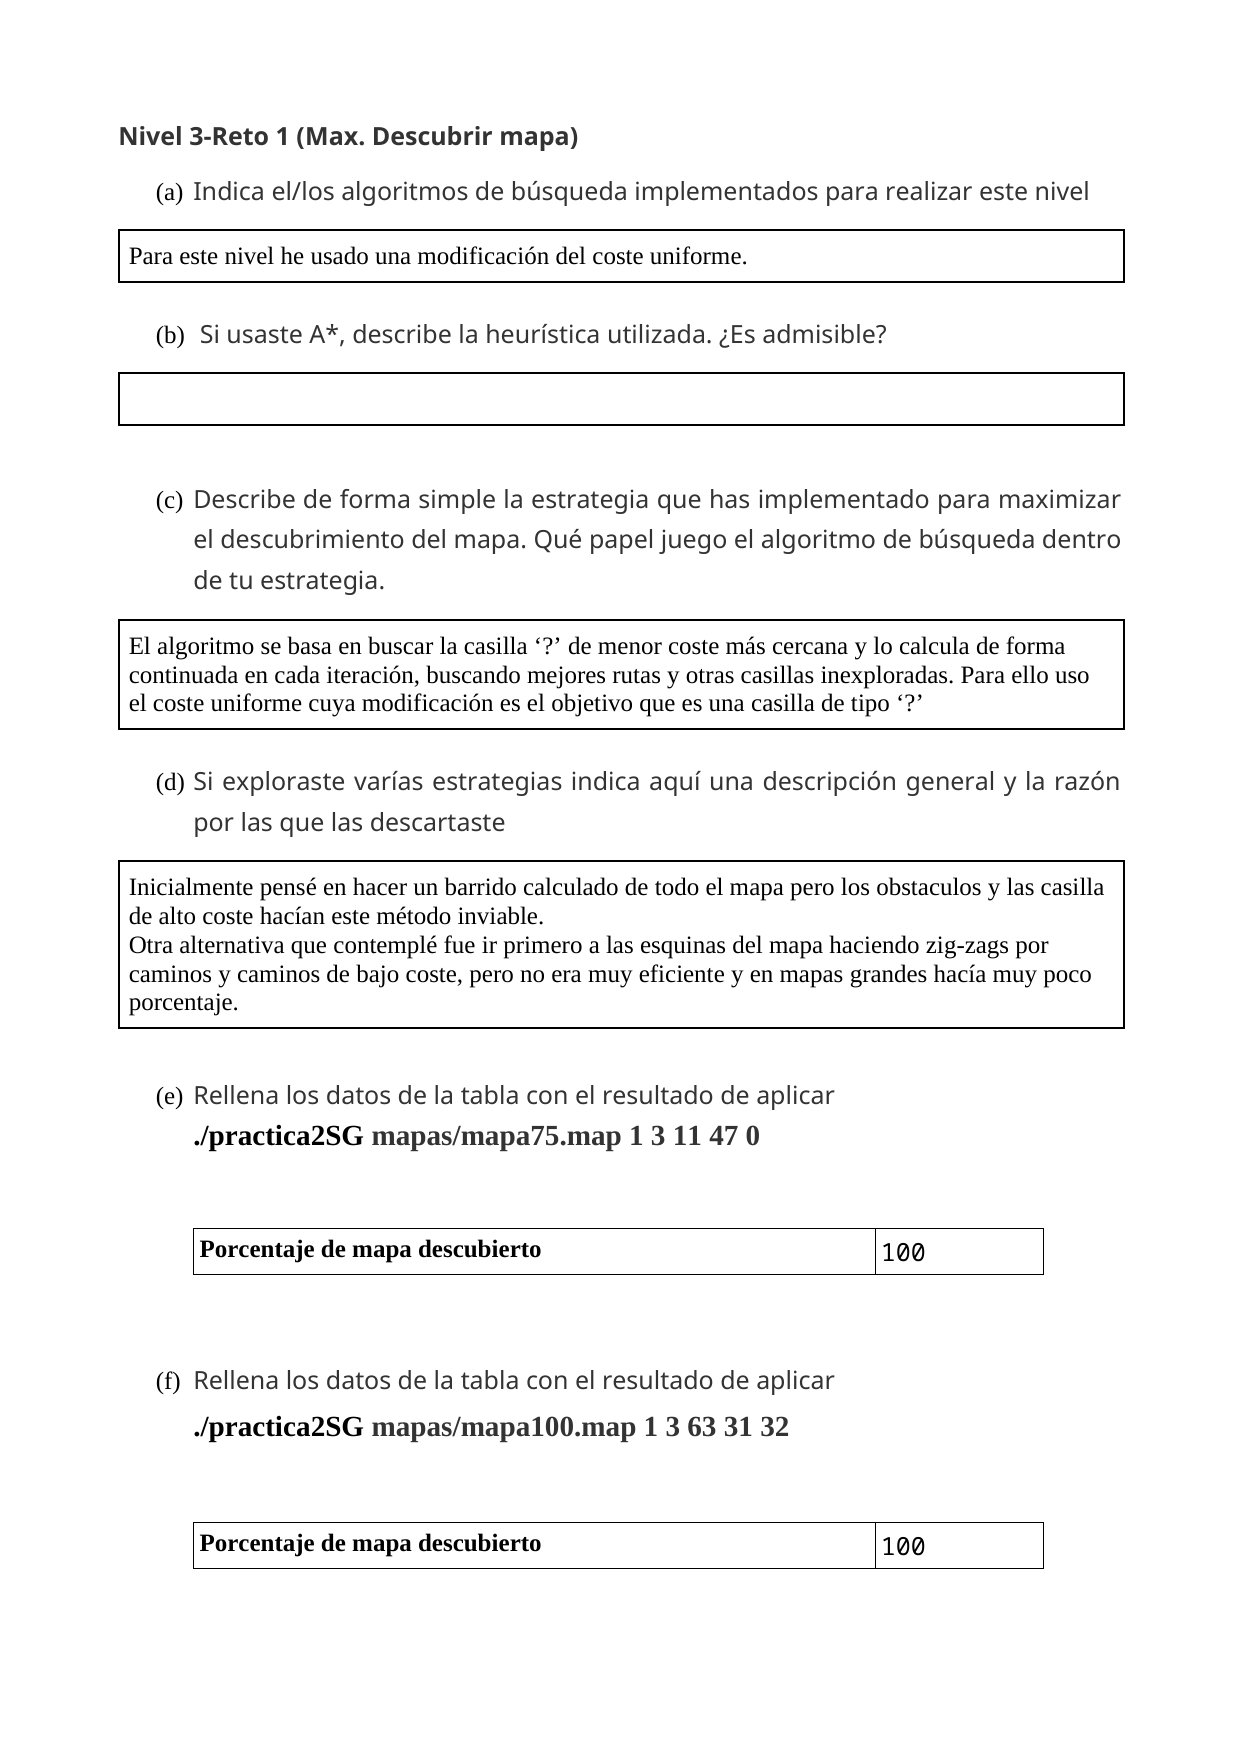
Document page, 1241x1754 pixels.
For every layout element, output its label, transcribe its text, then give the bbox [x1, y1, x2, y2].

text Nivel 3-Reto 1 (Max. Descubrir mapa) [118, 118, 1122, 152]
list Indica el/los algoritmos de búsqueda implementados para realizar este nivel [156, 173, 1122, 208]
list Si usaste A*, describe la heurística utilizada. ¿Es admisible? [156, 317, 1122, 351]
list Describe de forma simple la estrategia que has implementado para maximizar el descubrimiento del mapa. Qué papel juego el algoritmo de búsqueda dentro de tu estrategia. [156, 481, 1122, 597]
list Si exploraste varías estrategias indica aquí una descripción general y la razón por las que las descartaste [156, 764, 1122, 839]
table_header [120, 374, 1123, 424]
table_header 100 [876, 1523, 1043, 1568]
table_header Para este nivel he usado una modificación del coste uniforme. [120, 231, 1123, 281]
list Rellena los datos de la tabla con el resultado de aplicar ./practica2SG mapas/mapa100.map 1 3 63 31 32 [156, 1363, 1122, 1445]
table_header El algoritmo se basa en buscar la casilla ‘?’ de menor coste más cercana y lo calcula de forma continuada en cada iteración, buscando mejores rutas y otras casillas inexploradas. Para ello uso el coste uniforme cuya modificación es el objetivo que es una casilla de tipo ‘?’ [120, 621, 1123, 728]
table_header 100 [876, 1229, 1043, 1274]
table_header Porcentaje de mapa descubierto [194, 1523, 875, 1568]
list Rellena los datos de la tabla con el resultado de aplicar ./practica2SG mapas/mapa75.map 1 3 11 47 0 [156, 1078, 1122, 1152]
table_header Porcentaje de mapa descubierto [194, 1229, 875, 1274]
table_header Inicialmente pensé en hacer un barrido calculado de todo el mapa pero los obstaculos y las casilla de alto coste hacían este método inviable. Otra alternativa que contemplé fue ir primero a las esquinas del mapa haciendo zig-zags por caminos y caminos de bajo coste, pero no era muy eficiente y en mapas grandes hacía muy poco porcentaje. [120, 862, 1123, 1027]
